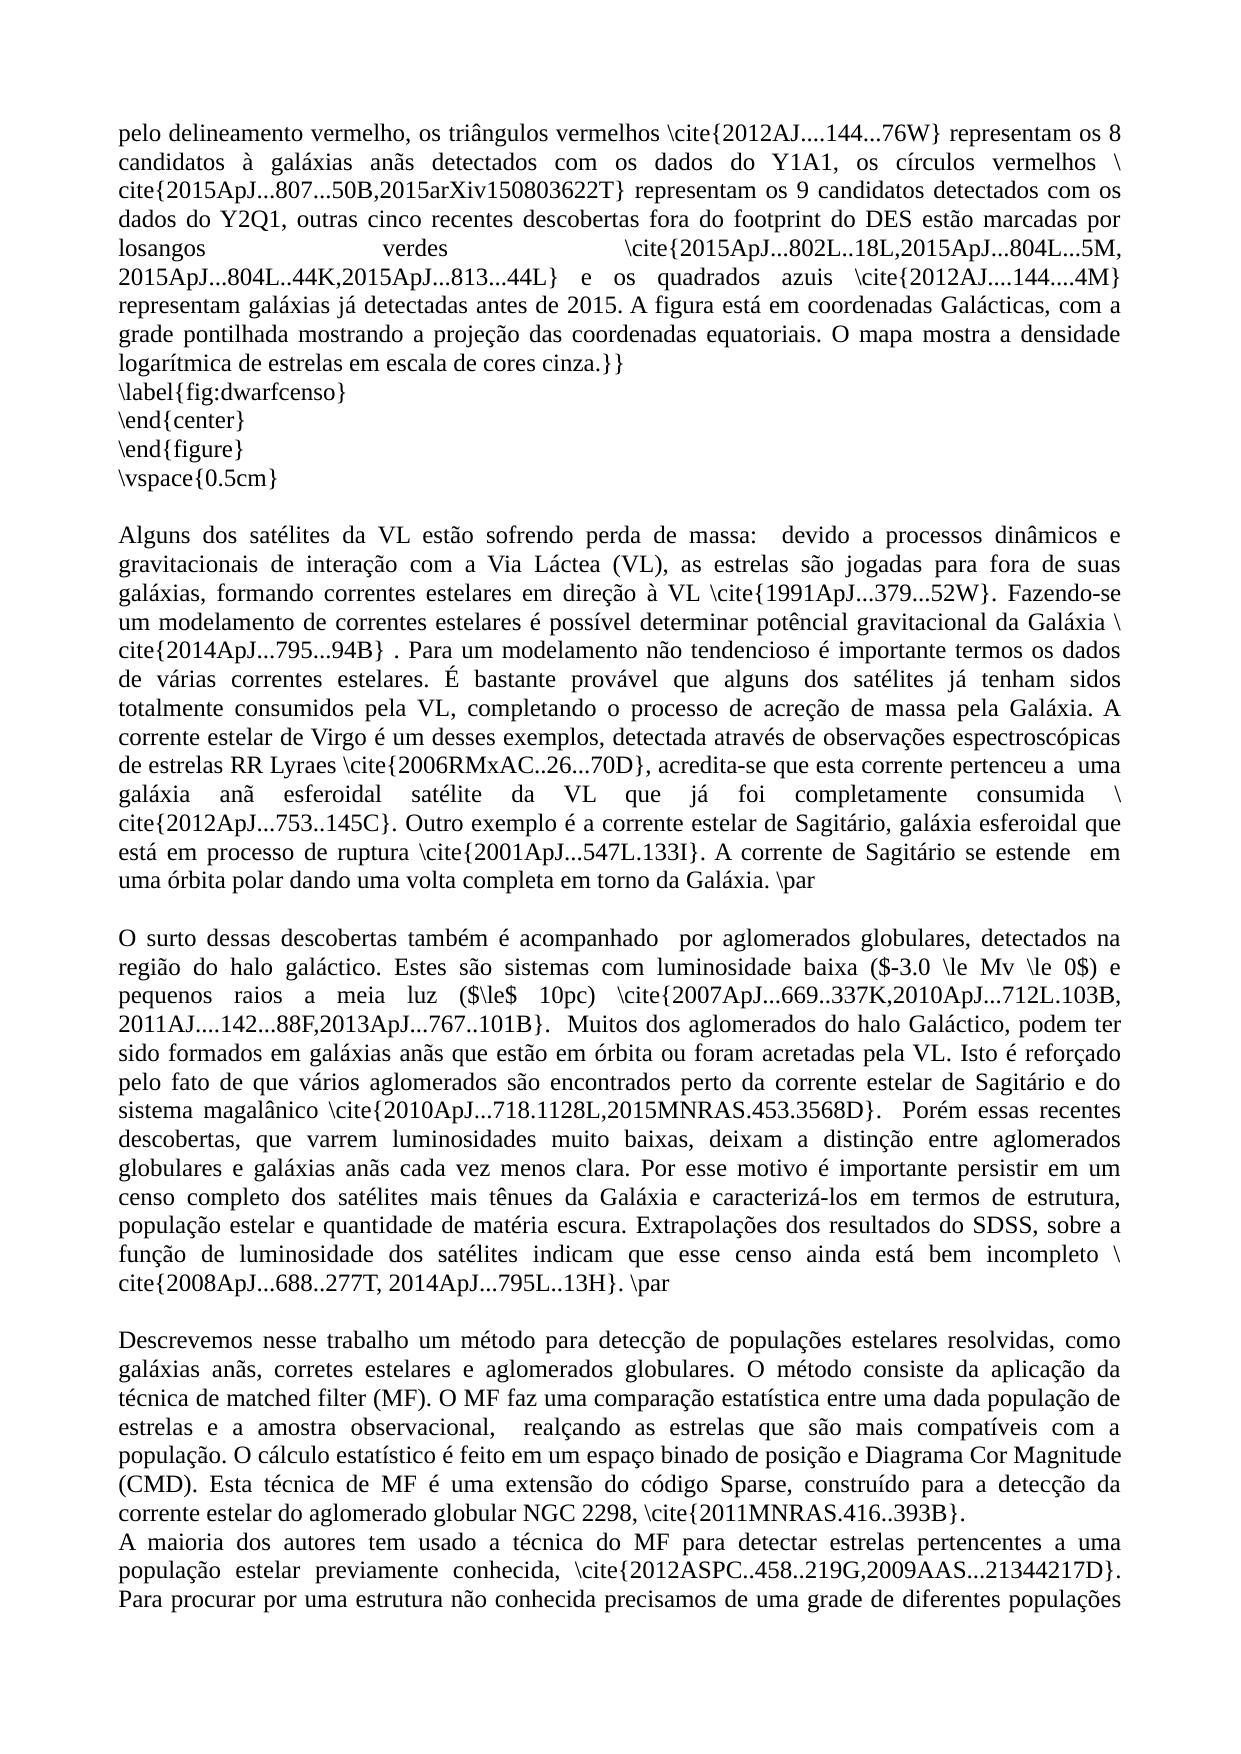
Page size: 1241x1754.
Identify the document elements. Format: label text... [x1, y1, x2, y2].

text \end{figure} [118, 434, 1122, 463]
text \end{center} [118, 406, 1122, 434]
text \label{fig:dwarfcenso} [118, 377, 1122, 406]
text pelo delineamento vermelho, os triângulos vermelhos \cite{2012AJ....144...76W} representam os 8 candidatos à galáxias anãs detectados com os dados do Y1A1, os círculos vermelhos \cite{2015ApJ...807...50B,2015arXiv150803622T} representam os 9 candidatos detectados com os dados do Y2Q1, outras cinco recentes descobertas fora do footprint do DES estão marcadas por losangos verdes \cite{2015ApJ...802L..18L,2015ApJ...804L...5M, 2015ApJ...804L..44K,2015ApJ...813...44L} e os quadrados azuis \cite{2012AJ....144....4M} representam galáxias já detectadas antes de 2015. A figura está em coordenadas Galácticas, com a grade pontilhada mostrando a projeção das coordenadas equatoriais. O mapa mostra a densidade logarítmica de estrelas em escala de cores cinza.}} [118, 118, 1122, 377]
text Descrevemos nesse trabalho um método para detecção de populações estelares resolvidas, como galáxias anãs, corretes estelares e aglomerados globulares. O método consiste da aplicação da técnica de matched filter (MF). O MF faz uma comparação estatística entre uma dada população de estrelas e a amostra observacional, realçando as estrelas que são mais compatíveis com a população. O cálculo estatístico é feito em um espaço binado de posição e Diagrama Cor Magnitude (CMD). Esta técnica de MF é uma extensão do código Sparse, construído para a detecção da corrente estelar do aglomerado globular NGC 2298, \cite{2011MNRAS.416..393B}. [118, 1326, 1122, 1527]
text \vspace{0.5cm} [118, 463, 1122, 492]
text O surto dessas descobertas também é acompanhado por aglomerados globulares, detectados na região do halo galáctico. Estes são sistemas com luminosidade baixa ($-3.0 \le Mv \le 0$) e pequenos raios a meia luz ($\le$ 10pc) \cite{2007ApJ...669..337K,2010ApJ...712L.103B, 2011AJ....142...88F,2013ApJ...767..101B}. Muitos dos aglomerados do halo Galáctico, podem ter sido formados em galáxias anãs que estão em órbita ou foram acretadas pela VL. Isto é reforçado pelo fato de que vários aglomerados são encontrados perto da corrente estelar de Sagitário e do sistema magalânico \cite{2010ApJ...718.1128L,2015MNRAS.453.3568D}. Porém essas recentes descobertas, que varrem luminosidades muito baixas, deixam a distinção entre aglomerados globulares e galáxias anãs cada vez menos clara. Por esse motivo é importante persistir em um censo completo dos satélites mais tênues da Galáxia e caracterizá-los em termos de estrutura, população estelar e quantidade de matéria escura. Extrapolações dos resultados do SDSS, sobre a função de luminosidade dos satélites indicam que esse censo ainda está bem incompleto \cite{2008ApJ...688..277T, 2014ApJ...795L..13H}. \par [118, 923, 1122, 1297]
text A maioria dos autores tem usado a técnica do MF para detectar estrelas pertencentes a uma população estelar previamente conhecida, \cite{2012ASPC..458..219G,2009AAS...21344217D}. Para procurar por uma estrutura não conhecida precisamos de uma grade de diferentes populações [118, 1527, 1122, 1613]
text Alguns dos satélites da VL estão sofrendo perda de massa: devido a processos dinâmicos e gravitacionais de interação com a Via Láctea (VL), as estrelas são jogadas para fora de suas galáxias, formando correntes estelares em direção à VL \cite{1991ApJ...379...52W}. Fazendo-se um modelamento de correntes estelares é possível determinar potêncial gravitacional da Galáxia \cite{2014ApJ...795...94B} . Para um modelamento não tendencioso é importante termos os dados de várias correntes estelares. É bastante provável que alguns dos satélites já tenham sidos totalmente consumidos pela VL, completando o processo de acreção de massa pela Galáxia. A corrente estelar de Virgo é um desses exemplos, detectada através de observações espectroscópicas de estrelas RR Lyraes \cite{2006RMxAC..26...70D}, acredita-se que esta corrente pertenceu a uma galáxia anã esferoidal satélite da VL que já foi completamente consumida \cite{2012ApJ...753..145C}. Outro exemplo é a corrente estelar de Sagitário, galáxia esferoidal que está em processo de ruptura \cite{2001ApJ...547L.133I}. A corrente de Sagitário se estende em uma órbita polar dando uma volta completa em torno da Galáxia. \par [118, 521, 1122, 894]
